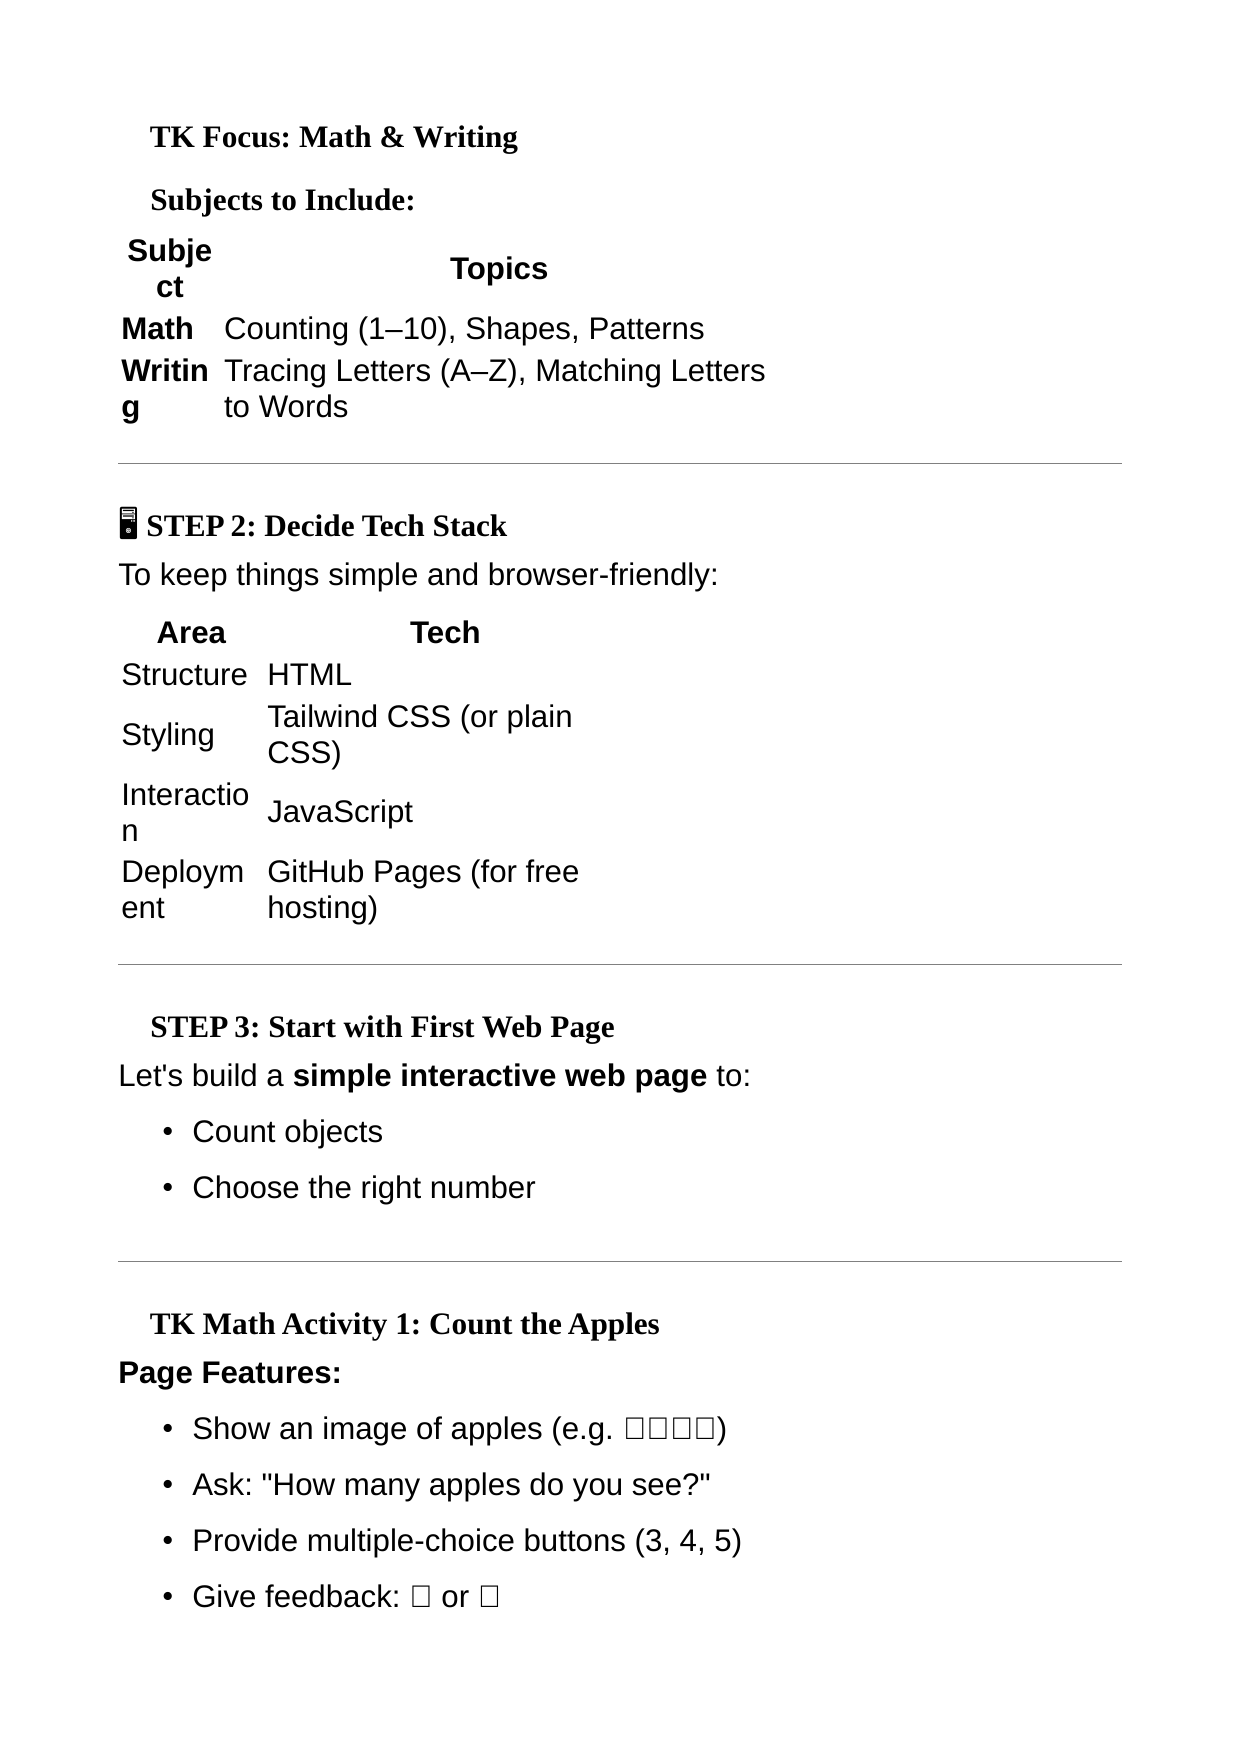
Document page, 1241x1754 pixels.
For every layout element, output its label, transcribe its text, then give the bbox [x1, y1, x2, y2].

list Give feedback: ✅ or ❌ [162, 1578, 1122, 1614]
table_header Tech [264, 611, 626, 653]
table_cell Styling [118, 695, 264, 773]
table_cell HTML [264, 653, 626, 695]
text Let's build a simple interactive web page to: [118, 1057, 1122, 1093]
subtitle 🖥️ STEP 2: Decide Tech Stack [118, 507, 1122, 543]
table_header Area [118, 611, 264, 653]
list Ask: "How many apples do you see?" [162, 1466, 1122, 1502]
text To keep things simple and browser-friendly: [118, 556, 1122, 592]
table_cell JavaScript [264, 773, 626, 850]
table_cell GitHub Pages (for free hosting) [264, 850, 626, 928]
table_cell Deployment [118, 850, 264, 928]
list Show an image of apples (e.g. 🍎🍎🍎🍎) [162, 1410, 1122, 1446]
table_cell Tracing Letters (A–Z), Matching Letters to Words [221, 349, 777, 427]
subtitle 🎯 TK Focus: Math & Writing [118, 118, 1122, 154]
subtitle 🌟 TK Math Activity 1: Count the Apples [118, 1306, 1122, 1341]
list Choose the right number [162, 1169, 1122, 1205]
table_cell Writing [118, 349, 221, 427]
table_cell Counting (1–10), Shapes, Patterns [221, 307, 777, 349]
subtitle ✅ STEP 3: Start with First Web Page [118, 1008, 1122, 1044]
list Count objects [162, 1113, 1122, 1149]
table_header Topics [221, 230, 777, 307]
text Page Features: [118, 1354, 1122, 1390]
subtitle 📘 Subjects to Include: [118, 181, 1122, 217]
list Provide multiple-choice buttons (3, 4, 5) [162, 1522, 1122, 1558]
table_cell Structure [118, 653, 264, 695]
table_header Subject [118, 230, 221, 307]
table_cell Tailwind CSS (or plain CSS) [264, 695, 626, 773]
table_cell Math [118, 307, 221, 349]
table_cell Interaction [118, 773, 264, 850]
